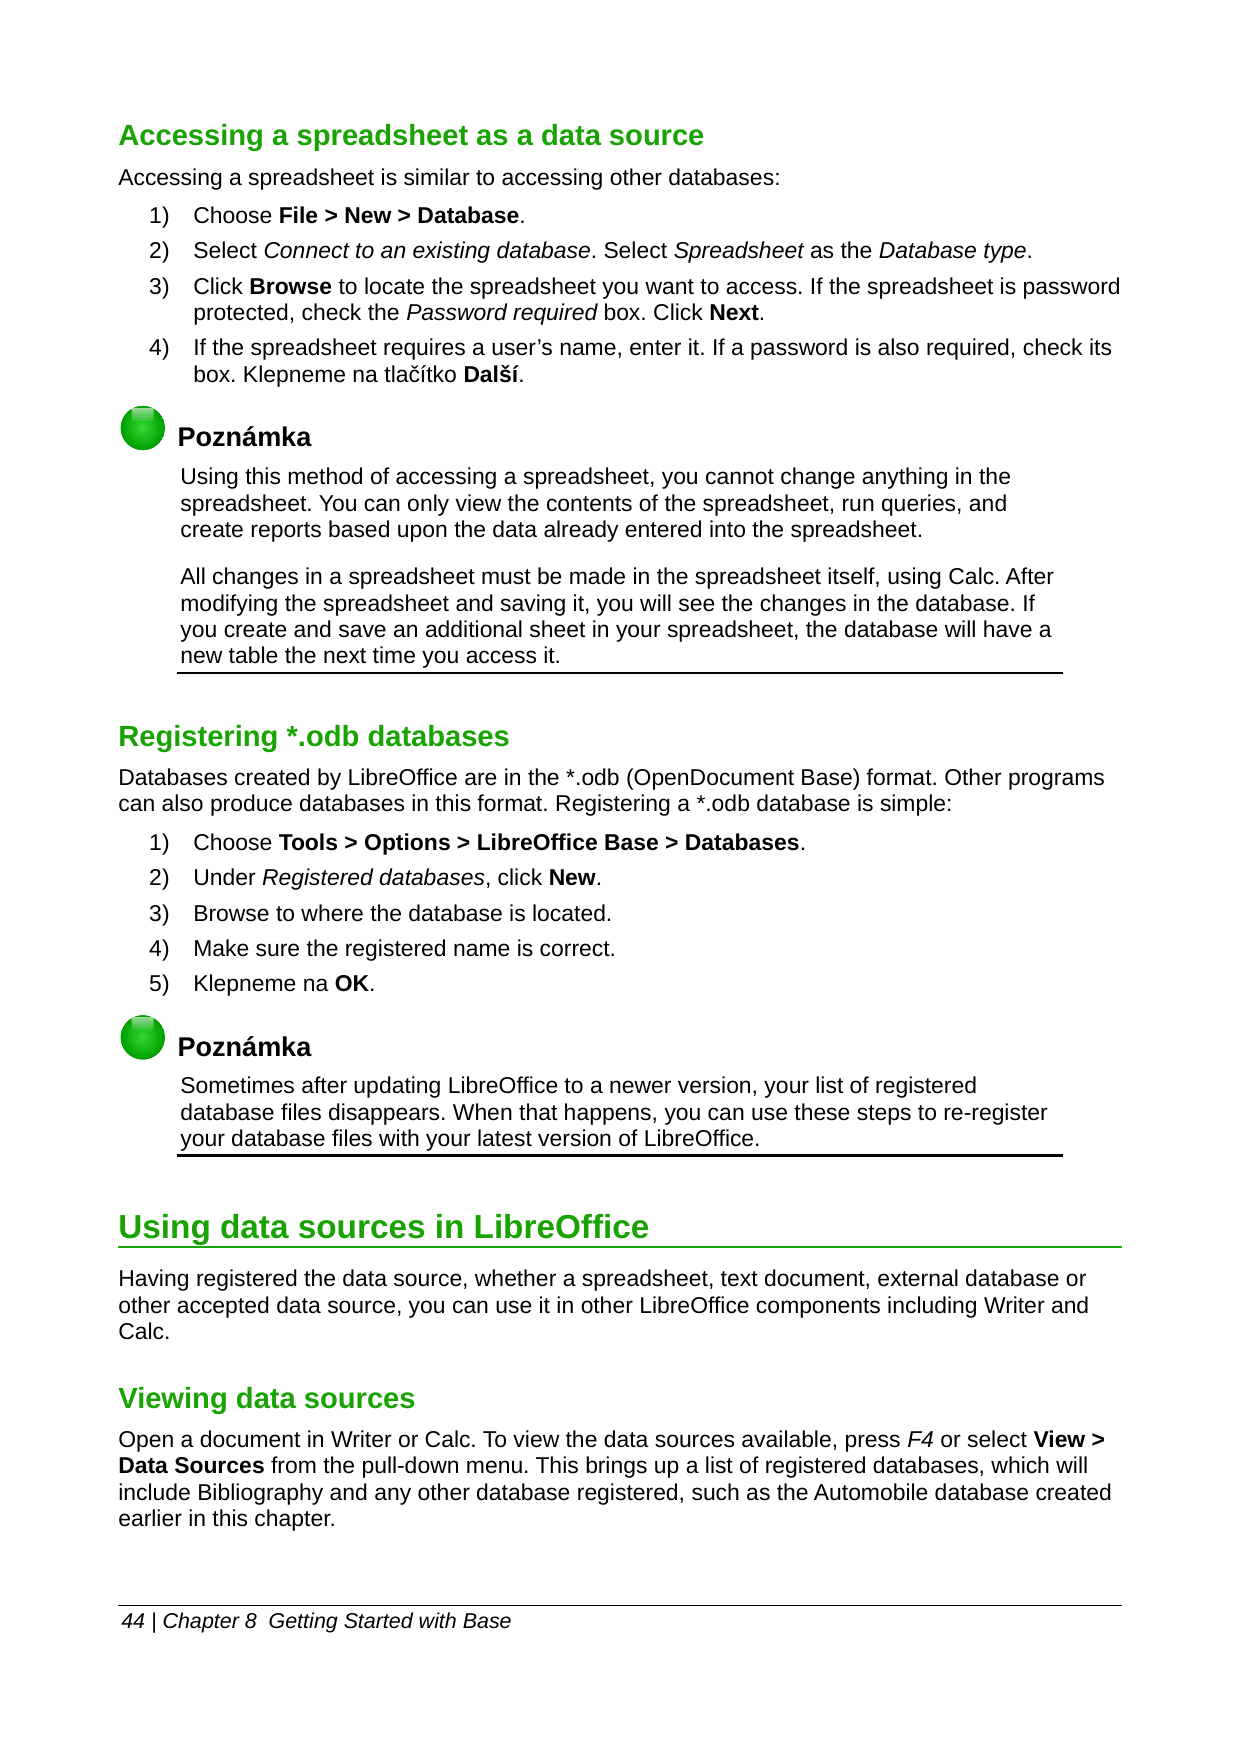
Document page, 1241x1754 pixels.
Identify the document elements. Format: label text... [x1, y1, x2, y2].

text Having registered the data source, whether a spreadsheet, text document, external database or other accepted data source, you can use it in other LibreOffice components including Writer and Calc. [118, 1265, 1122, 1344]
list Klepneme na OK. [169, 970, 1122, 996]
text Accessing a spreadsheet is similar to accessing other databases: [118, 163, 1122, 190]
subtitle Poznámka [118, 1013, 1122, 1062]
list Choose Tools > Options > LibreOffice Base > Databases. [169, 829, 1122, 855]
subtitle Accessing a spreadsheet as a data source [118, 118, 1122, 152]
list Under Registered databases, click New. [169, 864, 1122, 891]
text Open a document in Writer or Calc. To view the data sources available, press F4 or select View > Data Sources from the pull-down menu. This brings up a list of registered databases, which will include Bibliography and any other database registered, such as the Automobile database created earlier in this chapter. [118, 1426, 1122, 1531]
list Select Connect to an existing database. Select Spreadsheet as the Database type. [169, 237, 1122, 264]
text All changes in a spreadsheet must be made in the spreadsheet itself, using Calc. After modifying the spreadsheet and saving it, you will see the changes in the database. If you create and save an additional sheet in your spreadsheet, the database will have a new table the next time you access it. [177, 560, 1063, 672]
list Make sure the registered name is correct. [169, 935, 1122, 961]
list Choose File > New > Database. [169, 202, 1122, 229]
list Click Browse to locate the spreadsheet you want to access. If the spreadsheet is password protected, check the Password required box. Click Next. [169, 273, 1122, 325]
subtitle Viewing data sources [118, 1381, 1122, 1414]
subtitle Poznámka [118, 403, 1122, 453]
list Browse to where the database is located. [169, 899, 1122, 926]
text Databases created by LibreOffice are in the *.odb (OpenDocument Base) format. Other programs can also produce databases in this format. Registering a *.odb database is simple: [118, 764, 1122, 817]
text Using this method of accessing a spreadsheet, you cannot change anything in the spreadsheet. You can only view the contents of the spreadsheet, run queries, and create reports based upon the data already entered into the spreadsheet. [177, 460, 1063, 542]
text Sometimes after updating LibreOffice to a newer version, your list of registered database files disappears. When that happens, you can use these steps to re-register your database files with your latest version of LibreOffice. [177, 1069, 1063, 1154]
subtitle Using data sources in LibreOffice [118, 1207, 1122, 1246]
subtitle Registering *.odb databases [118, 718, 1122, 752]
list If the spreadsheet requires a user’s name, enter it. If a password is also required, check its box. Klepneme na tlačítko Další. [169, 334, 1122, 387]
